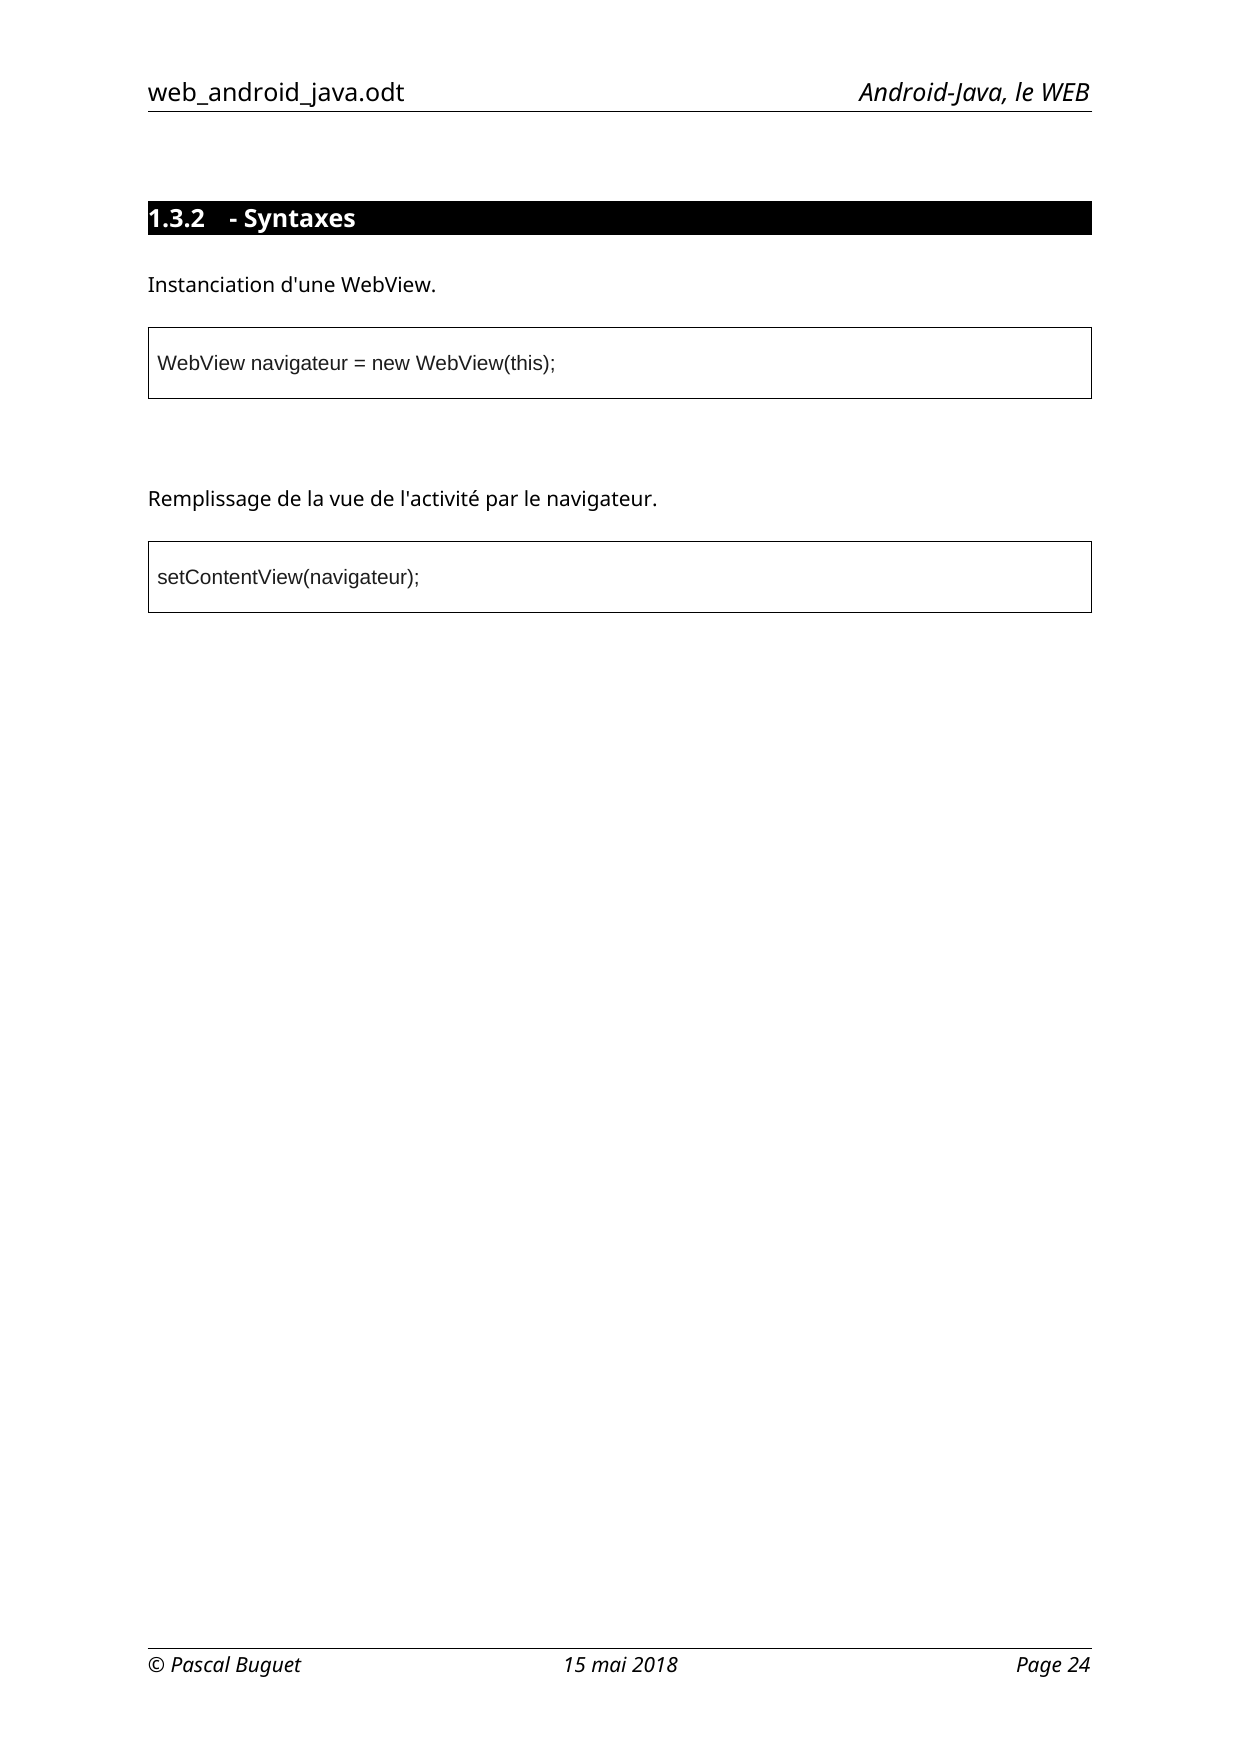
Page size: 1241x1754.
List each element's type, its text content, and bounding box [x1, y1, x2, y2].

subtitle - Syntaxes [148, 201, 1092, 235]
text setContentView(navigateur); [149, 542, 1091, 612]
text Remplissage de la vue de l'activité par le navigateur. [148, 484, 1092, 512]
text Instanciation d'une WebView. [148, 270, 1092, 298]
text WebView navigateur = new WebView(this); [149, 328, 1091, 398]
